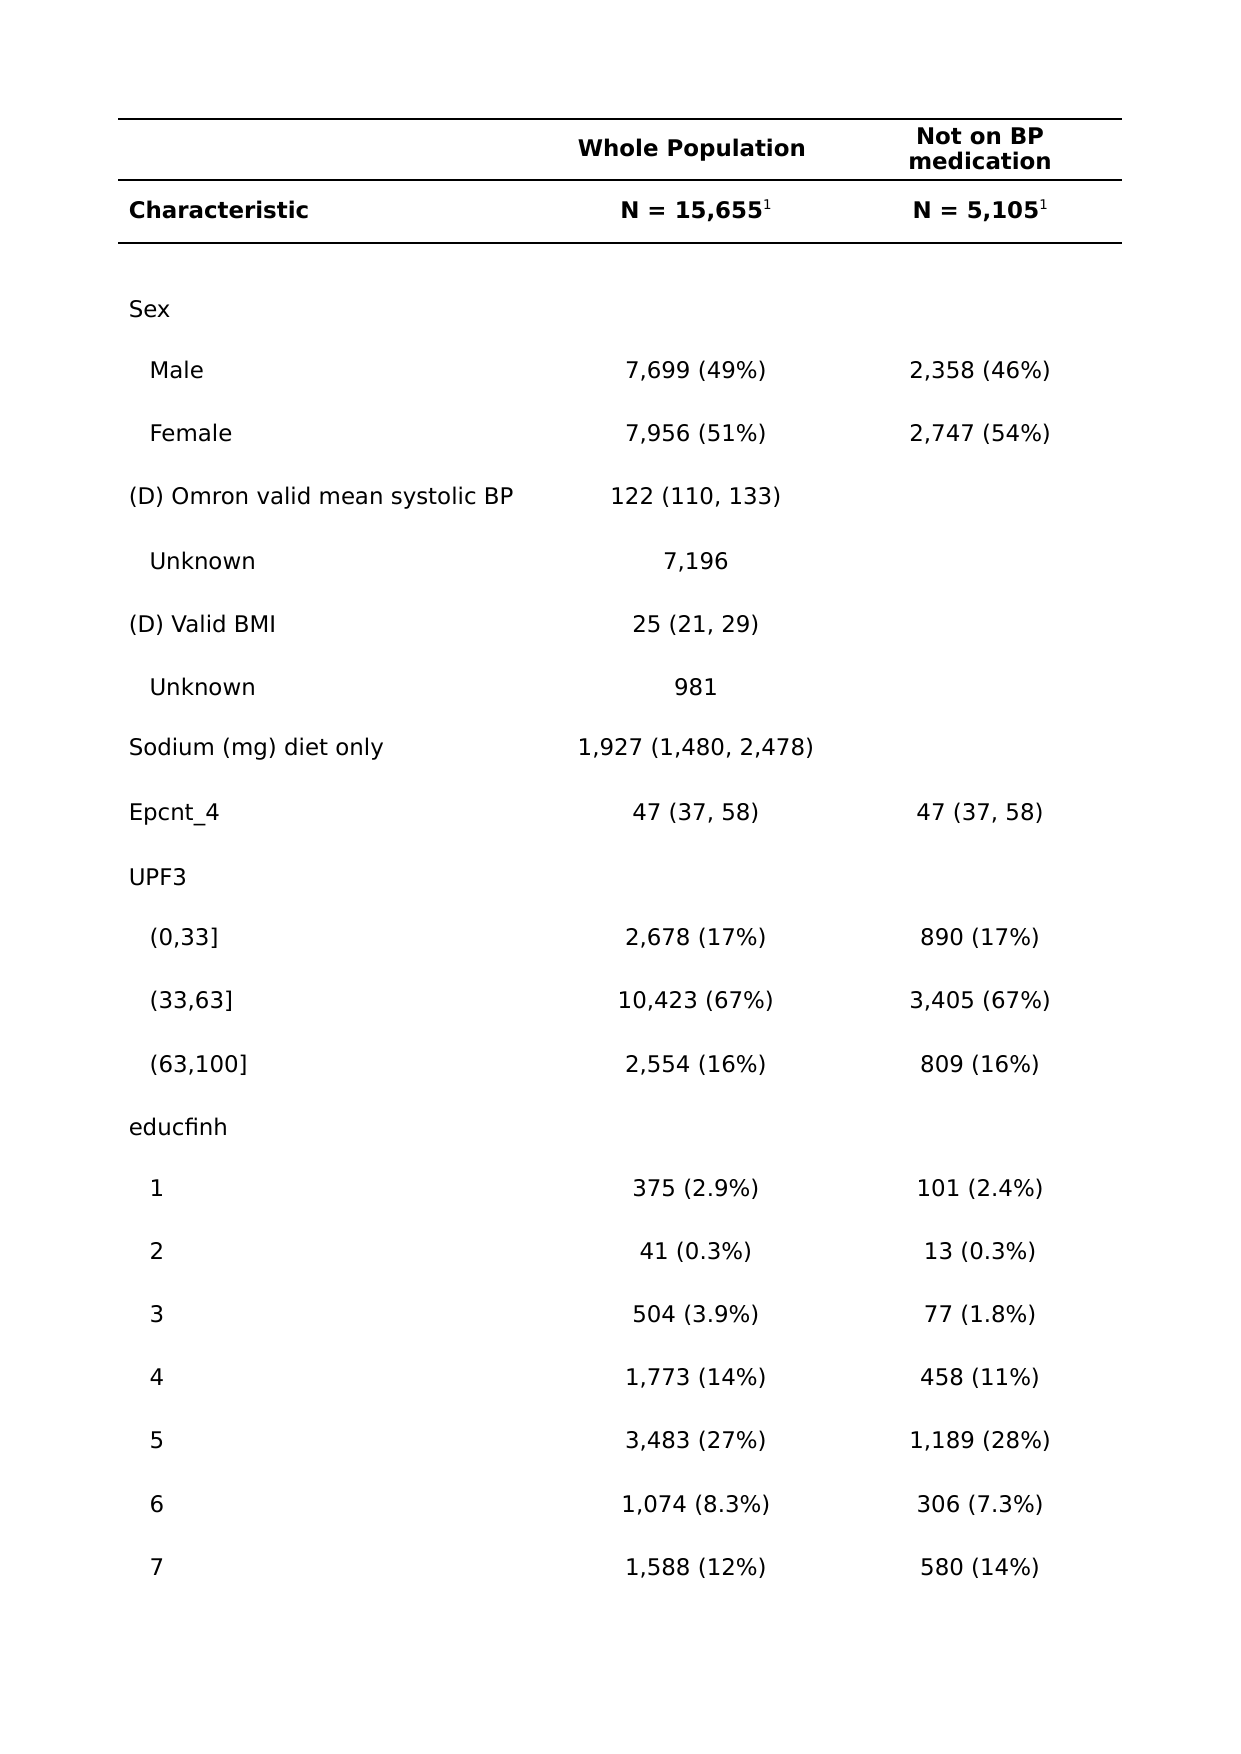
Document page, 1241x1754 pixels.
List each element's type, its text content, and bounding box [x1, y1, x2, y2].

table_cell Sodium (mg) diet only [118, 725, 554, 790]
table_cell [554, 244, 838, 287]
table_cell 47 (37, 58) [554, 790, 838, 855]
table_cell 13 (0.3%) [838, 1229, 1122, 1292]
table_cell 47 (37, 58) [838, 790, 1122, 855]
table_cell 580 (14%) [838, 1545, 1122, 1608]
table_cell 1 [118, 1166, 554, 1229]
table_cell 7,956 (51%) [554, 411, 838, 474]
table_cell 7,699 (49%) [554, 348, 838, 411]
table_cell (0,33] [118, 915, 554, 978]
table_cell 5 [118, 1419, 554, 1482]
table_cell N = 15,6551 [554, 181, 838, 242]
table_cell educfinh [118, 1105, 554, 1166]
table_cell 458 (11%) [838, 1355, 1122, 1418]
table_cell 101 (2.4%) [838, 1166, 1122, 1229]
table_cell [554, 288, 838, 348]
table_cell [838, 474, 1122, 539]
table_cell Female [118, 411, 554, 474]
table_cell [838, 288, 1122, 348]
table_cell (D) Valid BMI [118, 602, 554, 665]
table_cell Epcnt_4 [118, 790, 554, 855]
table_cell 1,927 (1,480, 2,478) [554, 725, 838, 790]
table_cell 2,678 (17%) [554, 915, 838, 978]
table_cell Sex [118, 288, 554, 348]
table_cell 41 (0.3%) [554, 1229, 838, 1292]
table_cell (D) Omron valid mean systolic BP [118, 474, 554, 539]
table_cell 504 (3.9%) [554, 1292, 838, 1355]
table_cell 375 (2.9%) [554, 1166, 838, 1229]
table_cell 1,074 (8.3%) [554, 1482, 838, 1545]
table_cell 6 [118, 1482, 554, 1545]
table_header Not on BP medication [838, 120, 1122, 179]
table_cell N = 5,1051 [838, 181, 1122, 242]
table_cell [838, 725, 1122, 790]
table_cell (63,100] [118, 1042, 554, 1105]
table_cell 25 (21, 29) [554, 602, 838, 665]
table_cell 122 (110, 133) [554, 474, 838, 539]
table_cell [554, 1105, 838, 1166]
table_cell 809 (16%) [838, 1042, 1122, 1105]
table_cell Characteristic [118, 181, 554, 242]
table_cell [838, 665, 1122, 725]
table_cell 3,483 (27%) [554, 1419, 838, 1482]
table_cell Unknown [118, 539, 554, 602]
table_cell 890 (17%) [838, 915, 1122, 978]
table_cell 981 [554, 665, 838, 725]
table_cell Male [118, 348, 554, 411]
table_header Whole Population [554, 120, 838, 179]
table_cell 306 (7.3%) [838, 1482, 1122, 1545]
table_cell UPF3 [118, 855, 554, 915]
table_cell [554, 855, 838, 915]
table_cell [118, 244, 554, 287]
table_cell 7,196 [554, 539, 838, 602]
table_cell [838, 1105, 1122, 1166]
table_cell 10,423 (67%) [554, 979, 838, 1042]
table_cell [838, 855, 1122, 915]
table_cell [838, 539, 1122, 602]
table_cell 1,588 (12%) [554, 1545, 838, 1608]
table_header [118, 120, 554, 179]
table_cell (33,63] [118, 979, 554, 1042]
table_cell 3,405 (67%) [838, 979, 1122, 1042]
table_cell 2,554 (16%) [554, 1042, 838, 1105]
table_cell 7 [118, 1545, 554, 1608]
table_cell 4 [118, 1355, 554, 1418]
table_cell Unknown [118, 665, 554, 725]
table_cell 1,189 (28%) [838, 1419, 1122, 1482]
table_cell 3 [118, 1292, 554, 1355]
table_cell 2,747 (54%) [838, 411, 1122, 474]
table_cell [838, 602, 1122, 665]
table_cell 77 (1.8%) [838, 1292, 1122, 1355]
table_cell [838, 244, 1122, 287]
table_cell 2 [118, 1229, 554, 1292]
table_cell 1,773 (14%) [554, 1355, 838, 1418]
table_cell 2,358 (46%) [838, 348, 1122, 411]
